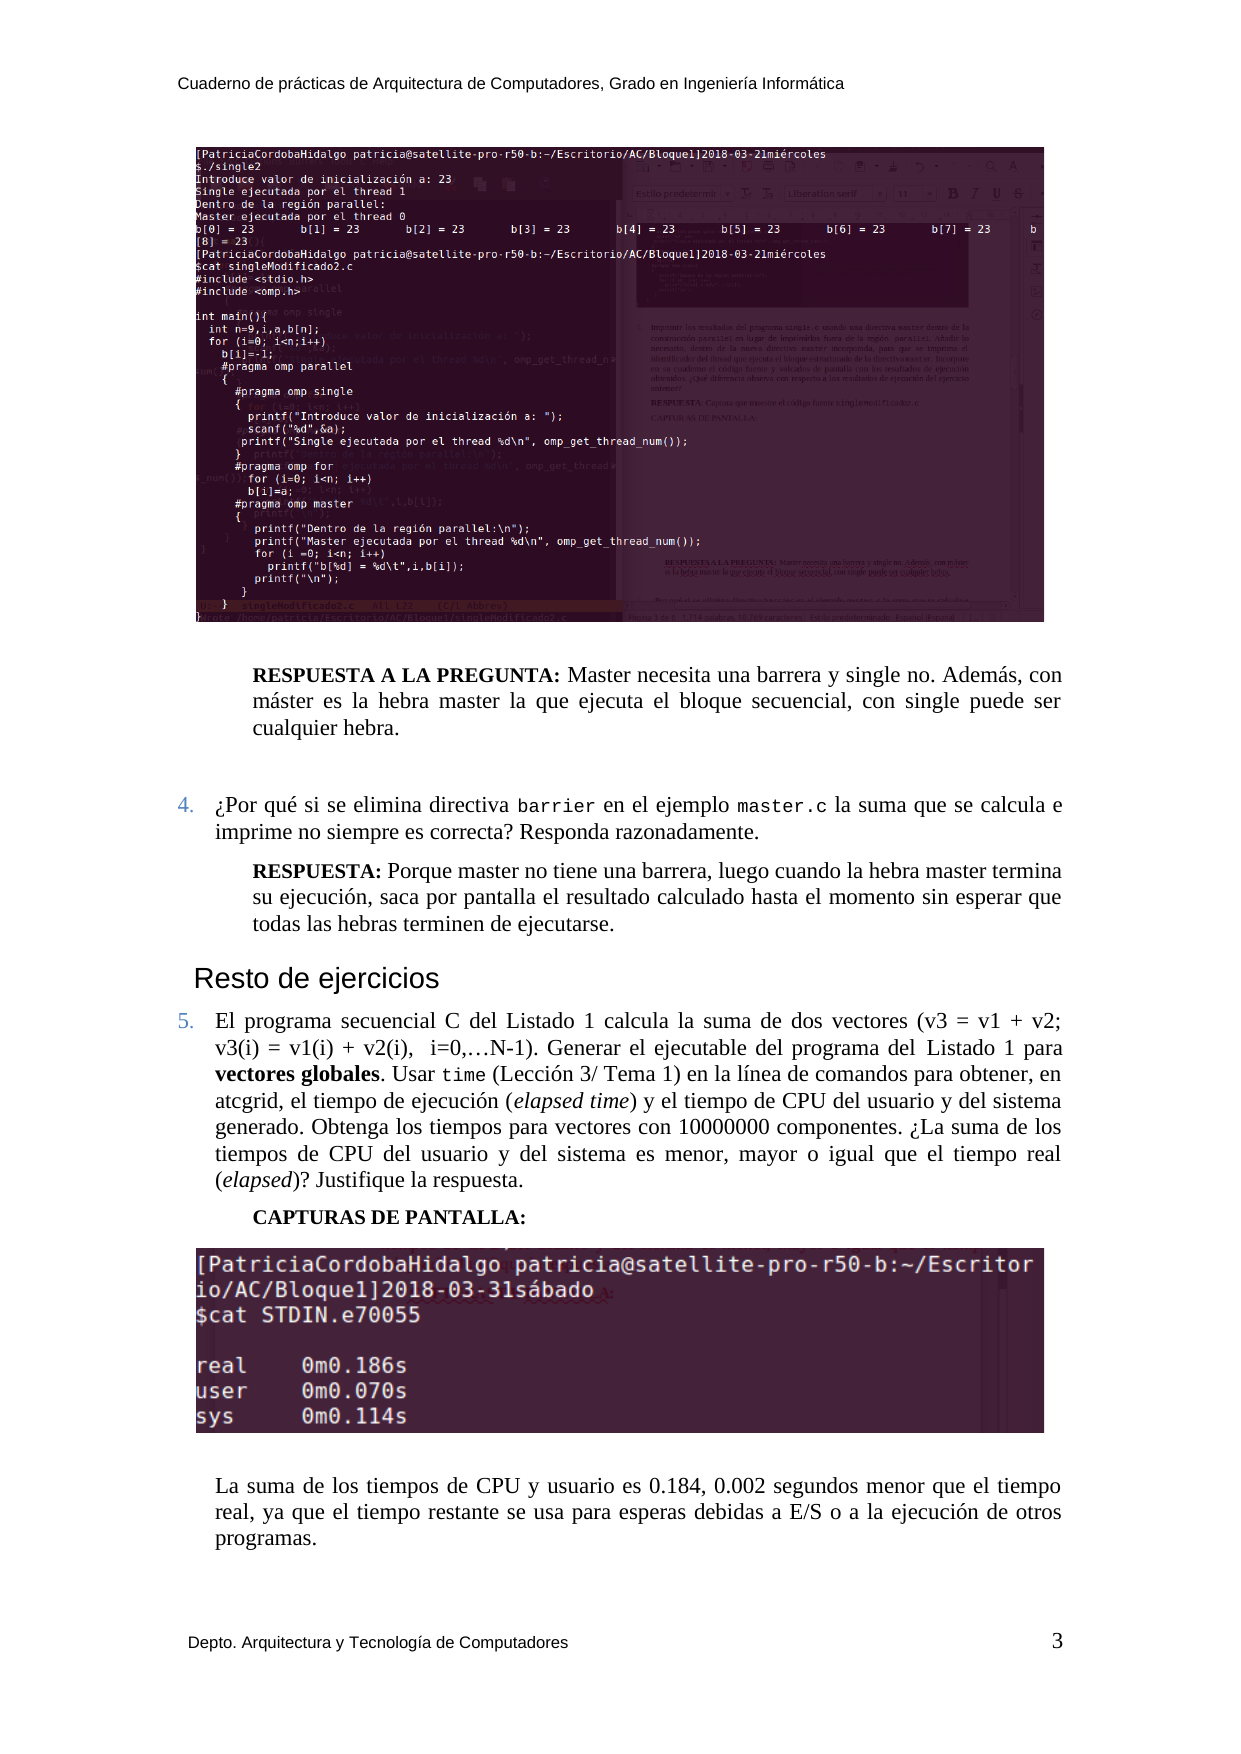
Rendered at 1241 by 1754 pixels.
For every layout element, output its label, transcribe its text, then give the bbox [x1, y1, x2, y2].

text RESPUESTA: Porque master no tiene una barrera, luego cuando la hebra master termina su ejecución, saca por pantalla el resultado calculado hasta el momento sin esperar que todas las hebras terminen de ejecutarse. [252, 857, 1063, 936]
text RESPUESTA A LA PREGUNTA: Master necesita una barrera y single no. Además, con máster es la hebra master la que ejecuta el bloque secuencial, con single puede ser cualquier hebra. [252, 661, 1063, 740]
list El programa secuencial C del Listado 1 calcula la suma de dos vectores (v3 = v1 + v2; v3(i) = v1(i) + v2(i), i=0,…N-1). Generar el ejecutable del programa del Listado 1 para vectores globales. Usar time (Lección 3/ Tema 1) en la línea de comandos para obtener, en atcgrid, el tiempo de ejecución (elapsed time) y el tiempo de CPU del usuario y del sistema generado. Obtenga los tiempos para vectores con 10000000 componentes. ¿La suma de los tiempos de CPU del usuario y del sistema es menor, mayor o igual que el tiempo real (elapsed)? Justifique la respuesta. [177, 1007, 1063, 1192]
list La suma de los tiempos de CPU y usuario es 0.184, 0.002 segundos menor que el tiempo real, ya que el tiempo restante se usa para esperas debidas a E/S o a la ejecución de otros programas. [215, 1472, 1063, 1551]
text CAPTURAS DE PANTALLA: [252, 1205, 1063, 1229]
list ¿Por qué si se elimina directiva barrier en el ejemplo master.c la suma que se calcula e imprime no siempre es correcta? Responda razonadamente. [177, 791, 1063, 844]
subtitle Resto de ejercicios [177, 961, 1063, 995]
picture [196, 147, 1045, 622]
picture [196, 1248, 1045, 1433]
